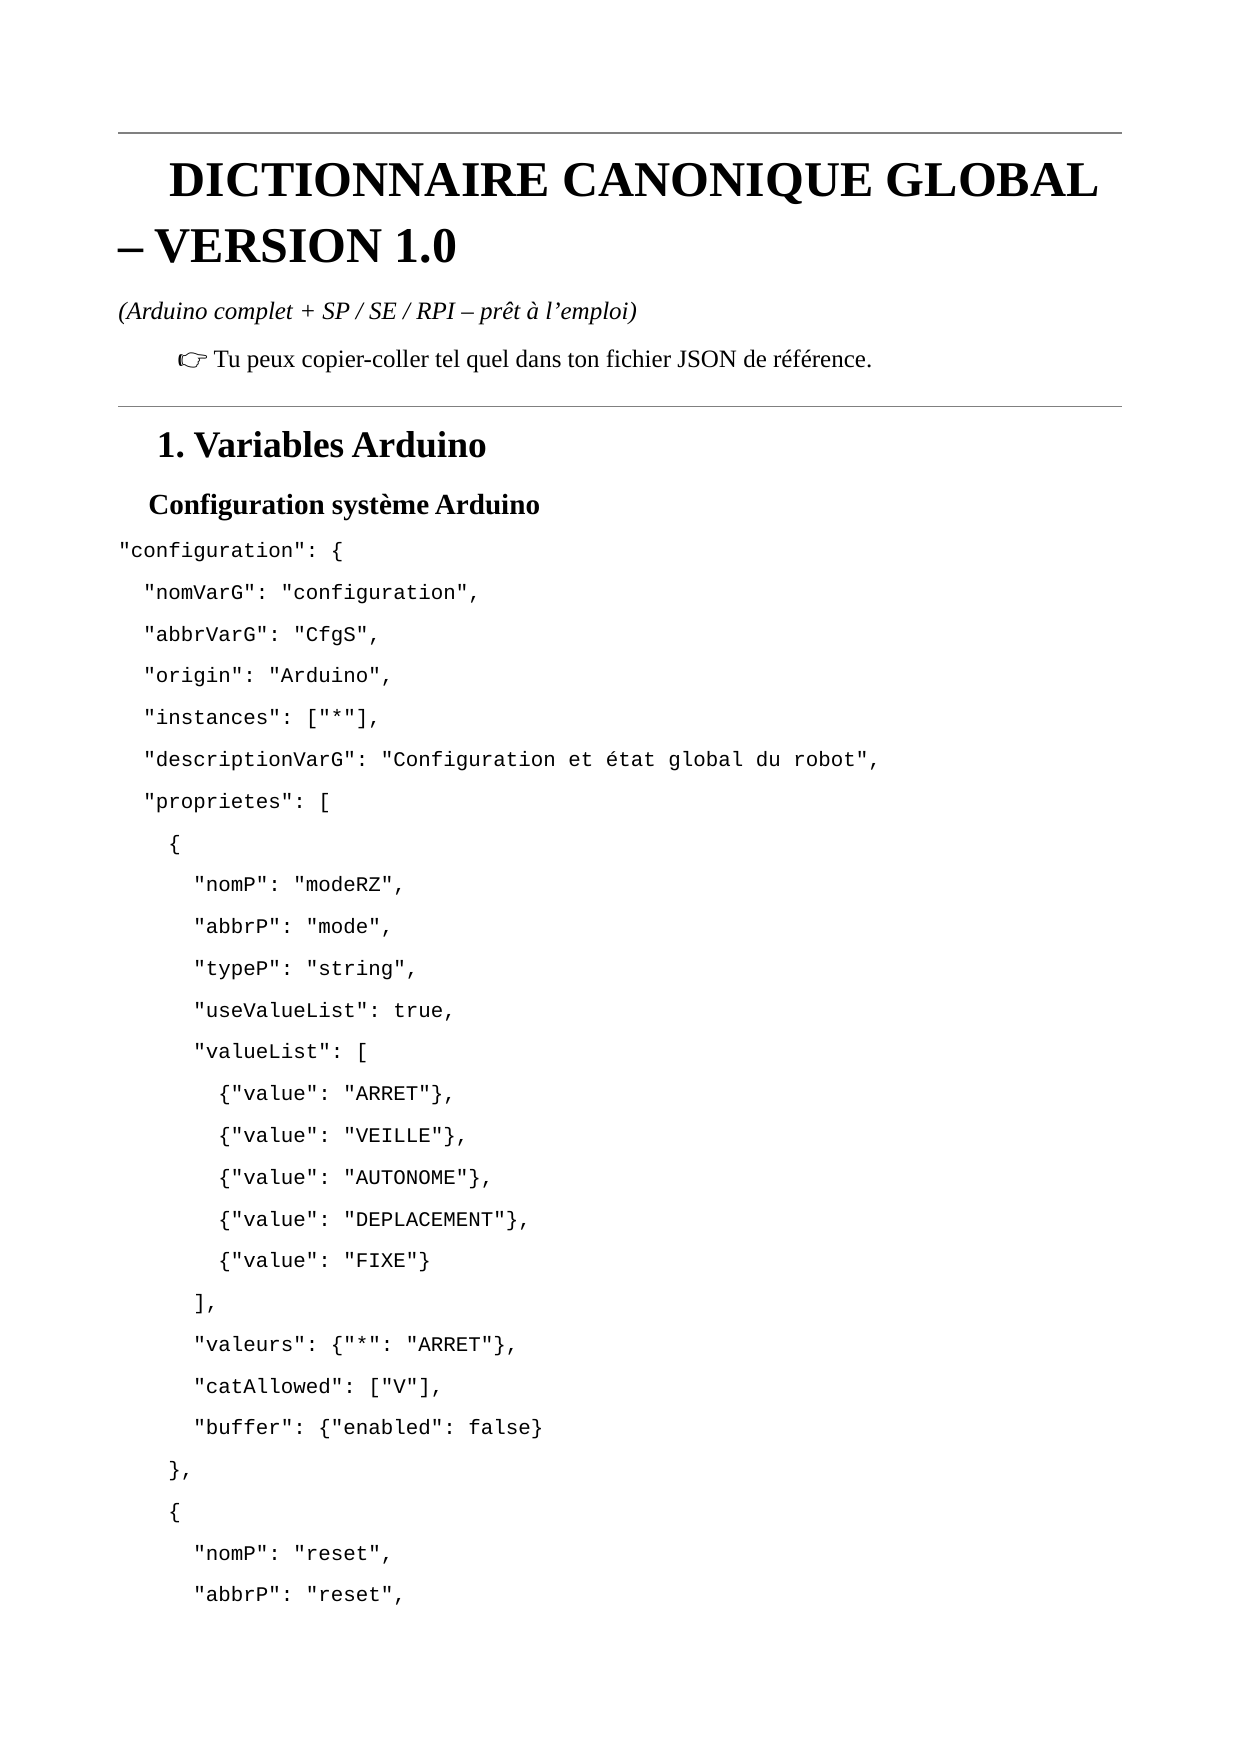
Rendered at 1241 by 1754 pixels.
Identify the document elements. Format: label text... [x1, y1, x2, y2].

text 👉 Tu peux copier-coller tel quel dans ton fichier JSON de référence. [177, 344, 1063, 373]
subtitle 🔸 Configuration système Arduino [118, 487, 1122, 521]
text "abbrP": "mode", [118, 916, 1122, 940]
text "nomP": "reset", [118, 1543, 1122, 1566]
text {"value": "AUTONOME"}, [118, 1167, 1122, 1190]
text {"value": "VEILLE"}, [118, 1125, 1122, 1149]
text "nomVarG": "configuration", [118, 582, 1122, 606]
text "abbrVarG": "CfgS", [118, 624, 1122, 647]
text "nomP": "modeRZ", [118, 874, 1122, 898]
subtitle 🔹 1. Variables Arduino [118, 423, 1122, 466]
text "configuration": { [118, 540, 1122, 564]
text { [118, 833, 1122, 856]
text "typeP": "string", [118, 958, 1122, 982]
text {"value": "ARRET"}, [118, 1083, 1122, 1107]
text {"value": "DEPLACEMENT"}, [118, 1208, 1122, 1232]
text "origin": "Arduino", [118, 666, 1122, 689]
text "useValueList": true, [118, 1000, 1122, 1023]
text "descriptionVarG": "Configuration et état global du robot", [118, 749, 1122, 773]
subtitle 📘 DICTIONNAIRE CANONIQUE GLOBAL – VERSION 1.0 [118, 149, 1122, 273]
text "valueList": [ [118, 1041, 1122, 1065]
text "catAllowed": ["V"], [118, 1376, 1122, 1399]
text {"value": "FIXE"} [118, 1250, 1122, 1274]
text { [118, 1501, 1122, 1524]
text "abbrP": "reset", [118, 1584, 1122, 1608]
text (Arduino complet + SP / SE / RPI – prêt à l’emploi) [118, 296, 1122, 325]
text ], [118, 1292, 1122, 1316]
text "instances": ["*"], [118, 707, 1122, 731]
text }, [118, 1459, 1122, 1483]
text "valeurs": {"*": "ARRET"}, [118, 1334, 1122, 1357]
text "proprietes": [ [118, 791, 1122, 814]
text "buffer": {"enabled": false} [118, 1417, 1122, 1441]
